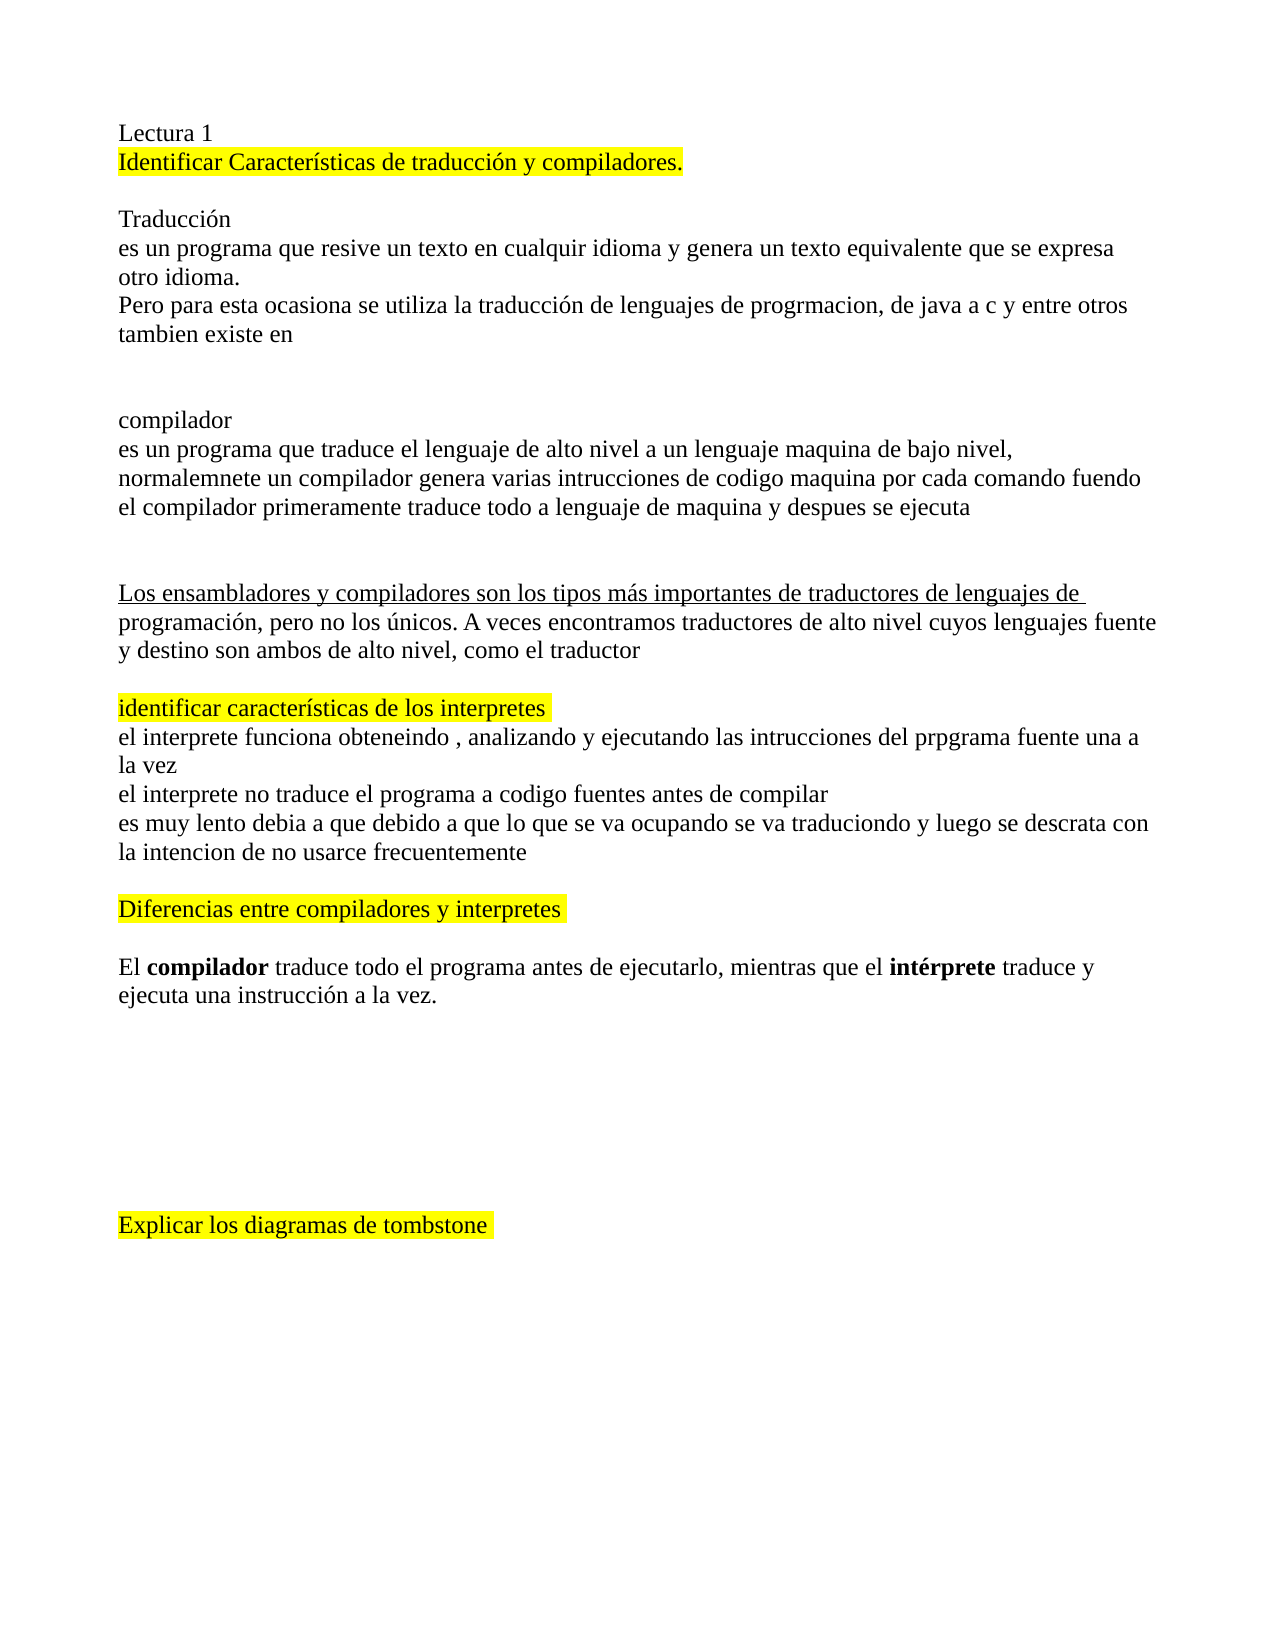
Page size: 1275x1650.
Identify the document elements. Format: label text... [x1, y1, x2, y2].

text normalemnete un compilador genera varias intrucciones de codigo maquina por cada comando fuendo [118, 463, 1157, 492]
text El compilador traduce todo el programa antes de ejecutarlo, mientras que el intérprete traduce y ejecuta una instrucción a la vez. [118, 952, 1157, 1009]
text Pero para esta ocasiona se utiliza la traducción de lenguajes de progrmacion, de java a c y entre otros tambien existe en compilador es un programa que traduce el lenguaje de alto nivel a un lenguaje maquina de bajo nivel, [118, 291, 1157, 463]
text es un programa que resive un texto en cualquir idioma y genera un texto equivalente que se expresa otro idioma. [118, 233, 1157, 291]
text Explicar los diagramas de tombstone [118, 1211, 1157, 1239]
text Lectura 1 Identificar Características de traducción y compiladores. Traducción [118, 118, 1157, 233]
text el compilador primeramente traduce todo a lenguaje de maquina y despues se ejecuta [118, 492, 1157, 521]
text el interprete funciona obteneindo , analizando y ejecutando las intrucciones del prpgrama fuente una a la vez [118, 722, 1157, 779]
text identificar características de los interpretes [118, 693, 1157, 722]
text Los ensambladores y compiladores son los tipos más importantes de traductores de lenguajes de programación, pero no los únicos. A veces encontramos traductores de alto nivel cuyos lenguajes fuente y destino son ambos de alto nivel, como el traductor [118, 549, 1157, 664]
text el interprete no traduce el programa a codigo fuentes antes de compilar [118, 779, 1157, 808]
text Diferencias entre compiladores y interpretes [118, 894, 1157, 923]
text es muy lento debia a que debido a que lo que se va ocupando se va traduciondo y luego se descrata con la intencion de no usarce frecuentemente [118, 808, 1157, 866]
